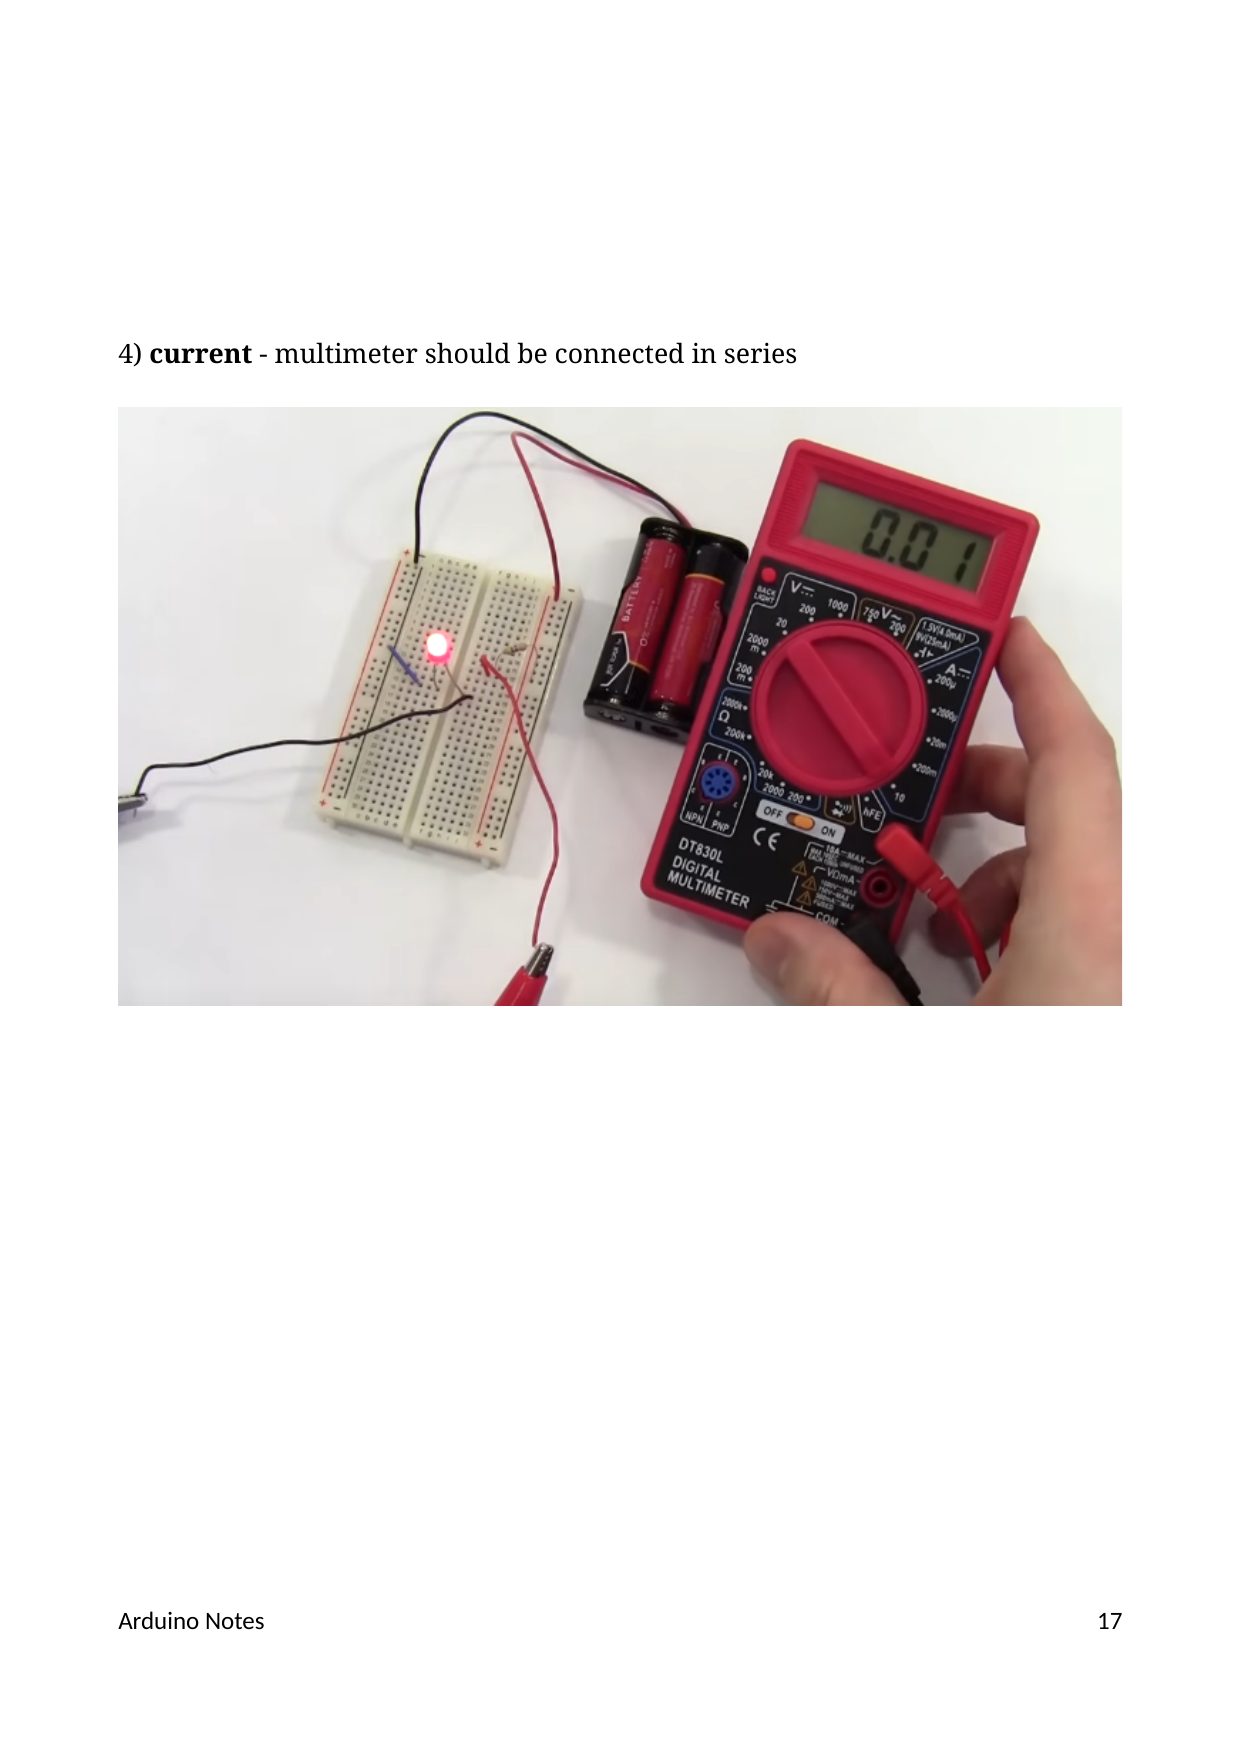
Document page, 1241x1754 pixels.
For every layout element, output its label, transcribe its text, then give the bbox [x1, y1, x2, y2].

picture [118, 407, 1123, 1006]
text 4) current - multimeter should be connected in series [118, 335, 1122, 371]
